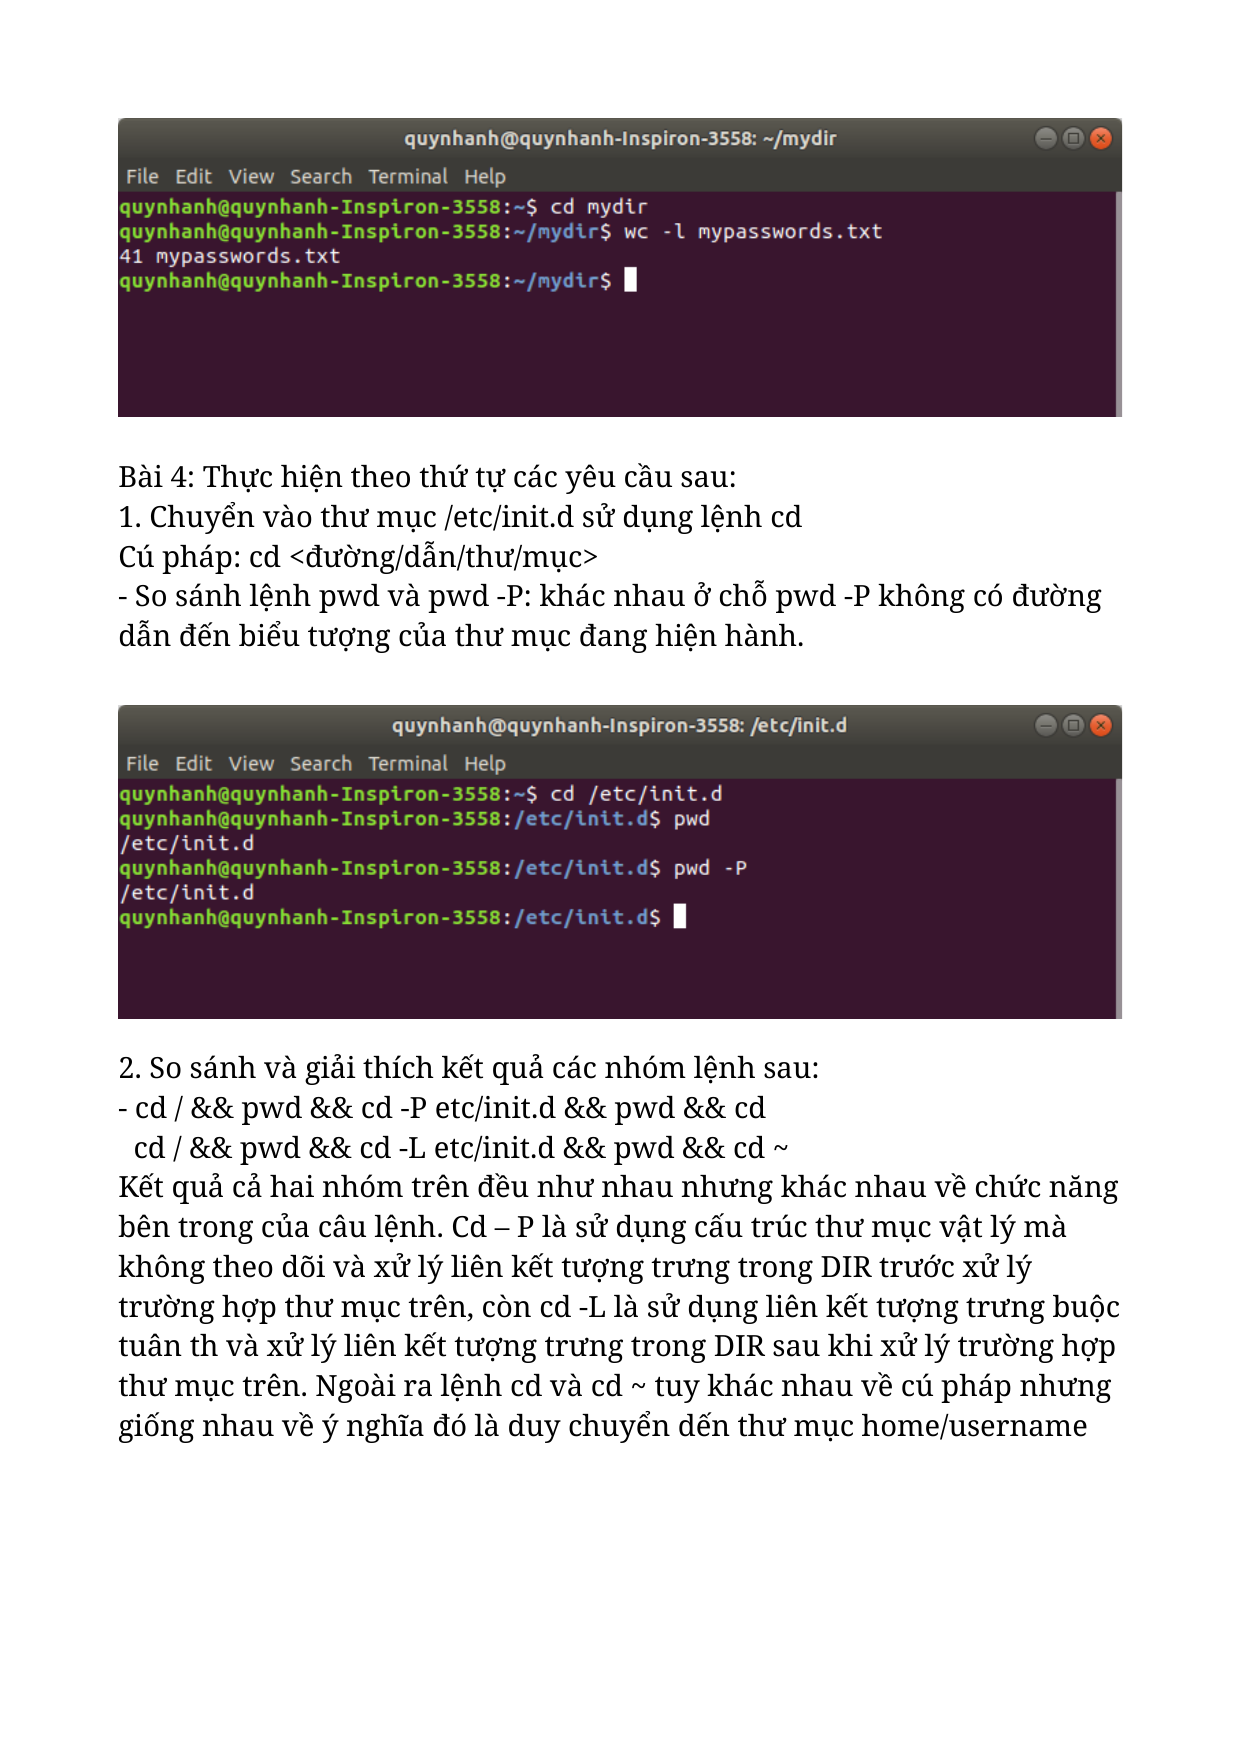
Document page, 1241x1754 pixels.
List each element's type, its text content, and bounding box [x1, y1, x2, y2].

picture [118, 118, 1123, 417]
text - So sánh lệnh pwd và pwd -P: khác nhau ở chỗ pwd -P không có đường dẫn đến biểu tượng của thư mục đang hiện hành. [118, 576, 1122, 655]
text cd / && pwd && cd -L etc/init.d && pwd && cd ~ [118, 1127, 1122, 1167]
text 2. So sánh và giải thích kết quả các nhóm lệnh sau: [118, 1048, 1122, 1087]
text Cú pháp: cd <đường/dẫn/thư/mục> [118, 536, 1122, 576]
text - cd / && pwd && cd -P etc/init.d && pwd && cd [118, 1087, 1122, 1127]
text Kết quả cả hai nhóm trên đều như nhau nhưng khác nhau về chức năng bên trong của câu lệnh. Cd – P là sử dụng cấu trúc thư mục vật lý mà không theo dõi và xử lý liên kết tượng trưng trong DIR trước xử lý trường hợp thư mục trên, còn cd -L là sử dụng liên kết tượng trưng buộc tuân th và xử lý liên kết tượng trưng trong DIR sau khi xử lý trường hợp thư mục trên. Ngoài ra lệnh cd và cd ~ tuy khác nhau về cú pháp nhưng giống nhau về ý nghĩa đó là duy chuyển dến thư mục home/username [118, 1167, 1122, 1444]
text 1. Chuyển vào thư mục /etc/init.d sử dụng lệnh cd [118, 496, 1122, 536]
picture [118, 705, 1123, 1019]
text Bài 4: Thực hiện theo thứ tự các yêu cầu sau: [118, 457, 1122, 496]
